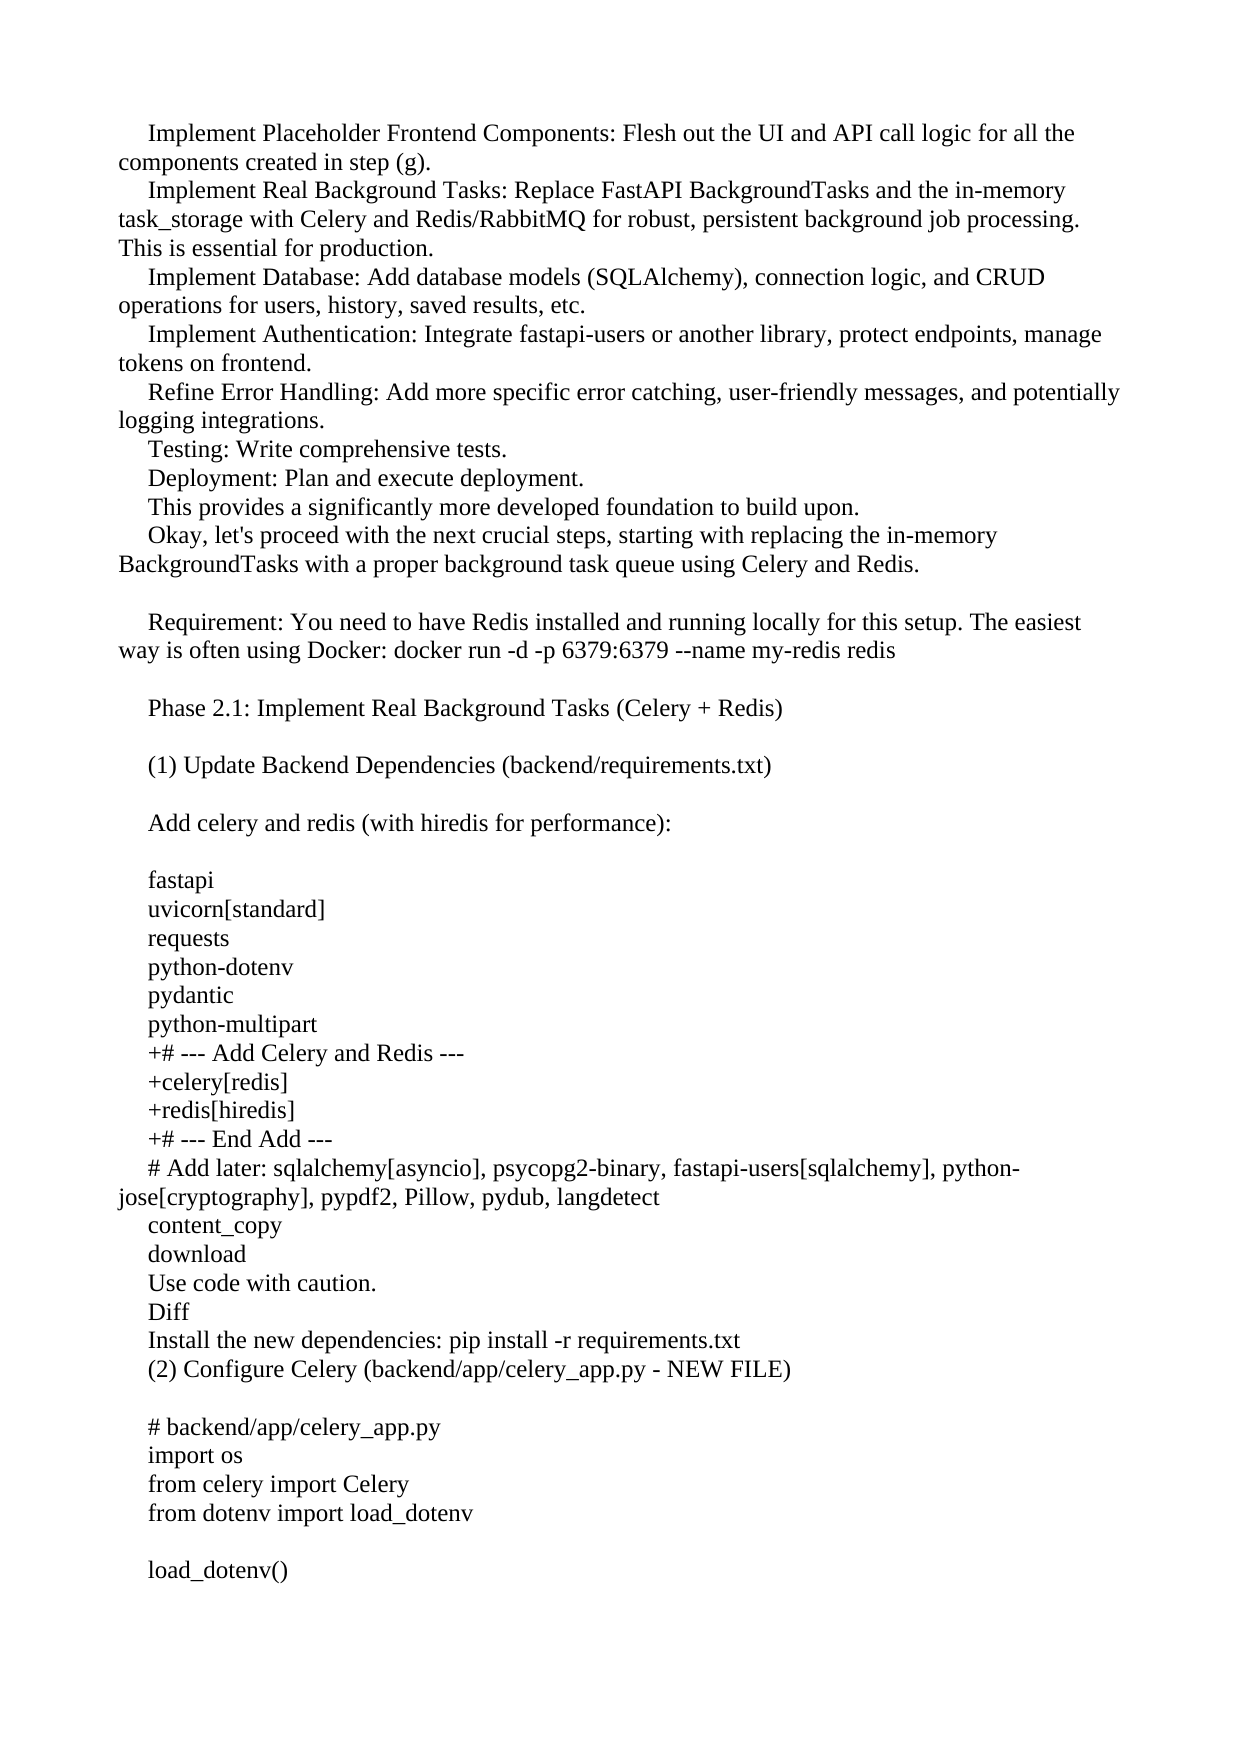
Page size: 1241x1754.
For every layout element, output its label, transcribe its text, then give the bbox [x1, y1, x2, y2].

text Phase 2.1: Implement Real Background Tasks (Celery + Redis) [118, 693, 1122, 722]
text (1) Update Backend Dependencies (backend/requirements.txt) [118, 751, 1122, 779]
text python-multipart [118, 1009, 1122, 1038]
text +celery[redis] [118, 1067, 1122, 1096]
text Install the new dependencies: pip install -r requirements.txt [118, 1326, 1122, 1354]
text Implement Real Background Tasks: Replace FastAPI BackgroundTasks and the in-memory task_storage with Celery and Redis/RabbitMQ for robust, persistent background job processing. This is essential for production. [118, 176, 1122, 262]
text +redis[hiredis] [118, 1096, 1122, 1124]
text Testing: Write comprehensive tests. [118, 434, 1122, 463]
text import os [118, 1441, 1122, 1469]
text Implement Placeholder Frontend Components: Flesh out the UI and API call logic for all the components created in step (g). [118, 118, 1122, 176]
text pydantic [118, 981, 1122, 1009]
text Refine Error Handling: Add more specific error catching, user-friendly messages, and potentially logging integrations. [118, 377, 1122, 434]
text requests [118, 923, 1122, 952]
text Diff [118, 1297, 1122, 1326]
text This provides a significantly more developed foundation to build upon. [118, 492, 1122, 521]
text Implement Authentication: Integrate fastapi-users or another library, protect endpoints, manage tokens on frontend. [118, 319, 1122, 377]
text fastapi [118, 866, 1122, 894]
text load_dotenv() [118, 1556, 1122, 1584]
text Deployment: Plan and execute deployment. [118, 463, 1122, 492]
text Add celery and redis (with hiredis for performance): [118, 808, 1122, 837]
text +# --- End Add --- [118, 1124, 1122, 1153]
text (2) Configure Celery (backend/app/celery_app.py - NEW FILE) [118, 1354, 1122, 1383]
text # backend/app/celery_app.py [118, 1412, 1122, 1441]
text from celery import Celery [118, 1469, 1122, 1498]
text Okay, let's proceed with the next crucial steps, starting with replacing the in-memory BackgroundTasks with a proper background task queue using Celery and Redis. [118, 521, 1122, 578]
text download [118, 1239, 1122, 1268]
text content_copy [118, 1211, 1122, 1239]
text +# --- Add Celery and Redis --- [118, 1038, 1122, 1067]
text # Add later: sqlalchemy[asyncio], psycopg2-binary, fastapi-users[sqlalchemy], python-jose[cryptography], pypdf2, Pillow, pydub, langdetect [118, 1153, 1122, 1211]
text Use code with caution. [118, 1268, 1122, 1297]
text uvicorn[standard] [118, 894, 1122, 923]
text Implement Database: Add database models (SQLAlchemy), connection logic, and CRUD operations for users, history, saved results, etc. [118, 262, 1122, 319]
text from dotenv import load_dotenv [118, 1498, 1122, 1527]
text Requirement: You need to have Redis installed and running locally for this setup. The easiest way is often using Docker: docker run -d -p 6379:6379 --name my-redis redis [118, 607, 1122, 664]
text python-dotenv [118, 952, 1122, 981]
